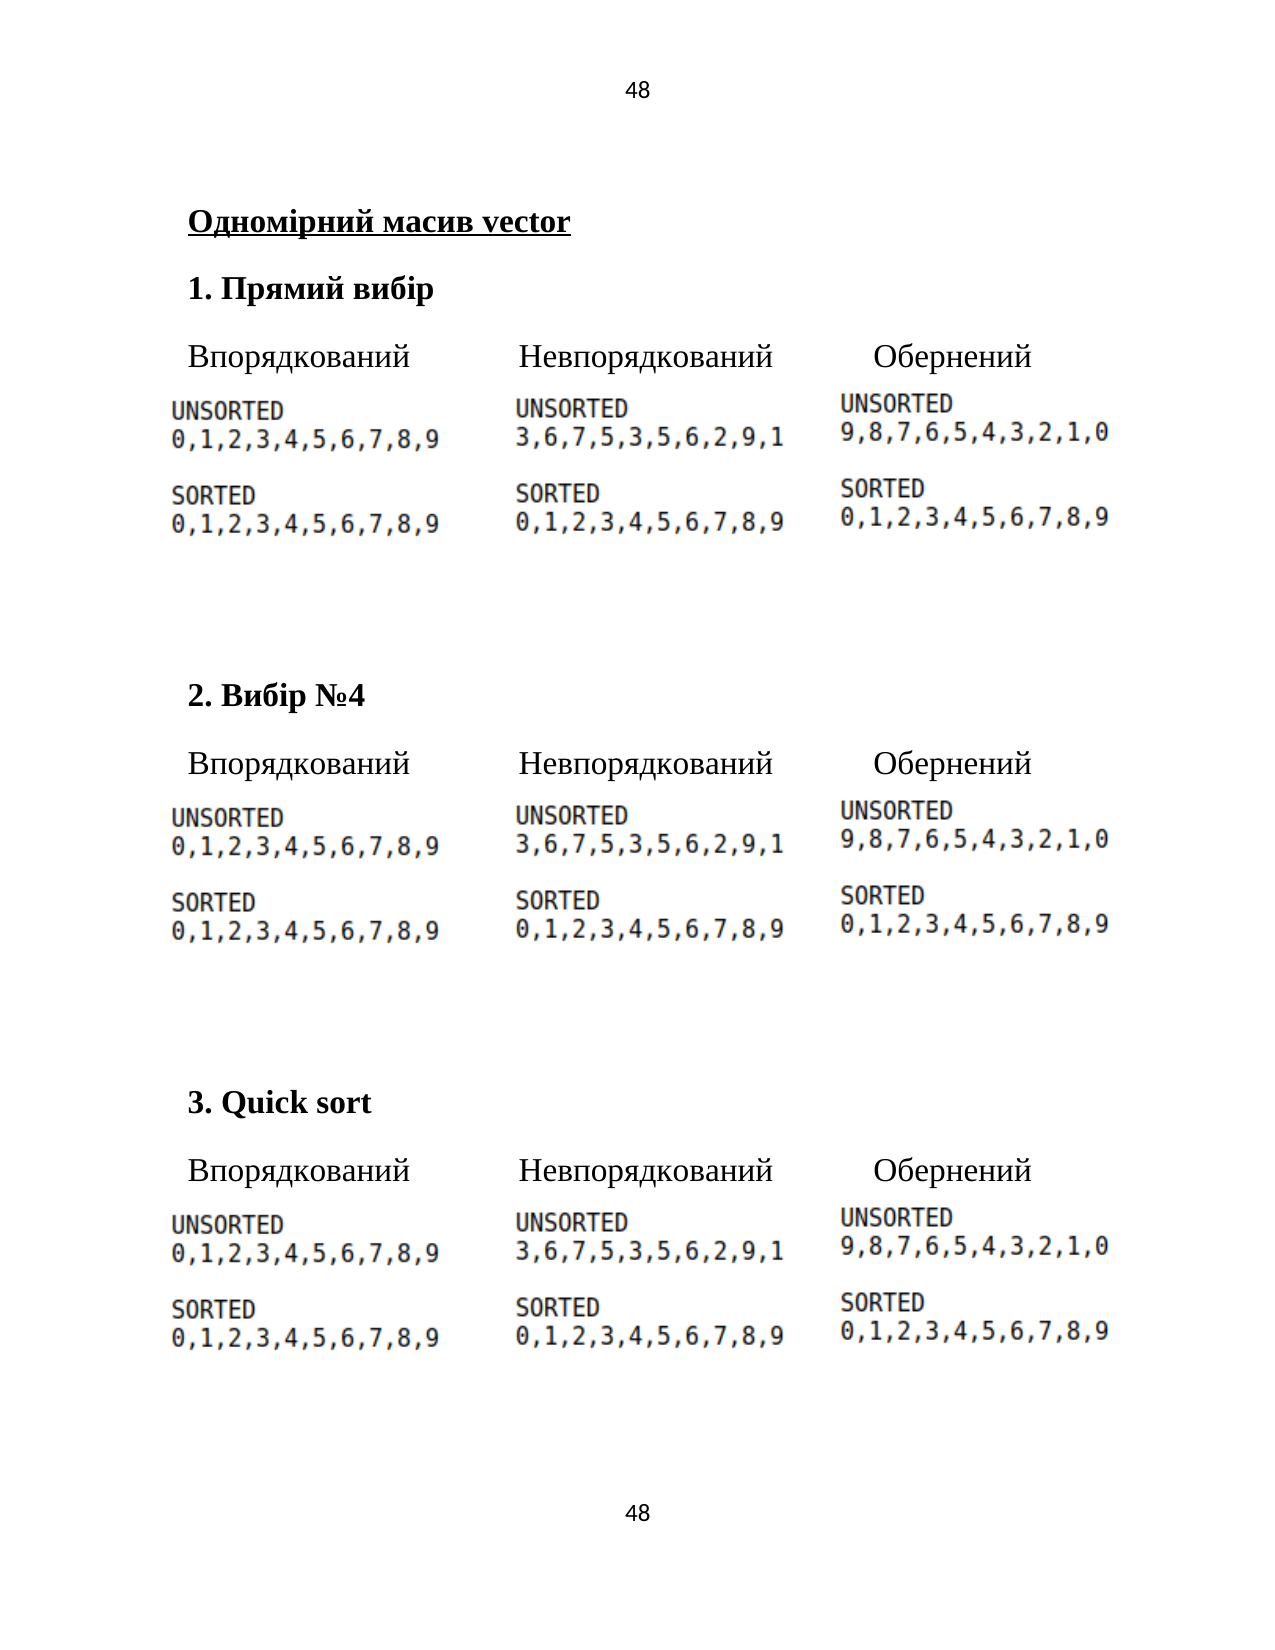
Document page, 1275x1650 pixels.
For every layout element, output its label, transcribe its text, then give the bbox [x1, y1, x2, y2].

text 1. Прямий вибір [187, 269, 1087, 307]
picture [511, 1205, 788, 1356]
picture [839, 387, 1117, 537]
text 3. Quick sort [187, 1082, 1087, 1121]
picture [170, 395, 449, 544]
picture [170, 1209, 449, 1358]
text 2. Вибір №4 [187, 676, 1087, 714]
text Впорядкований Невпорядкований Обернений [187, 336, 1087, 375]
picture [839, 793, 1117, 944]
text Одномірний масив vector [187, 201, 1087, 239]
picture [839, 1200, 1117, 1351]
picture [511, 392, 788, 542]
picture [170, 802, 449, 951]
picture [511, 798, 788, 949]
text Впорядкований Невпорядкований Обернений [187, 1150, 1087, 1188]
text Впорядкований Невпорядкований Обернений [187, 743, 1087, 782]
